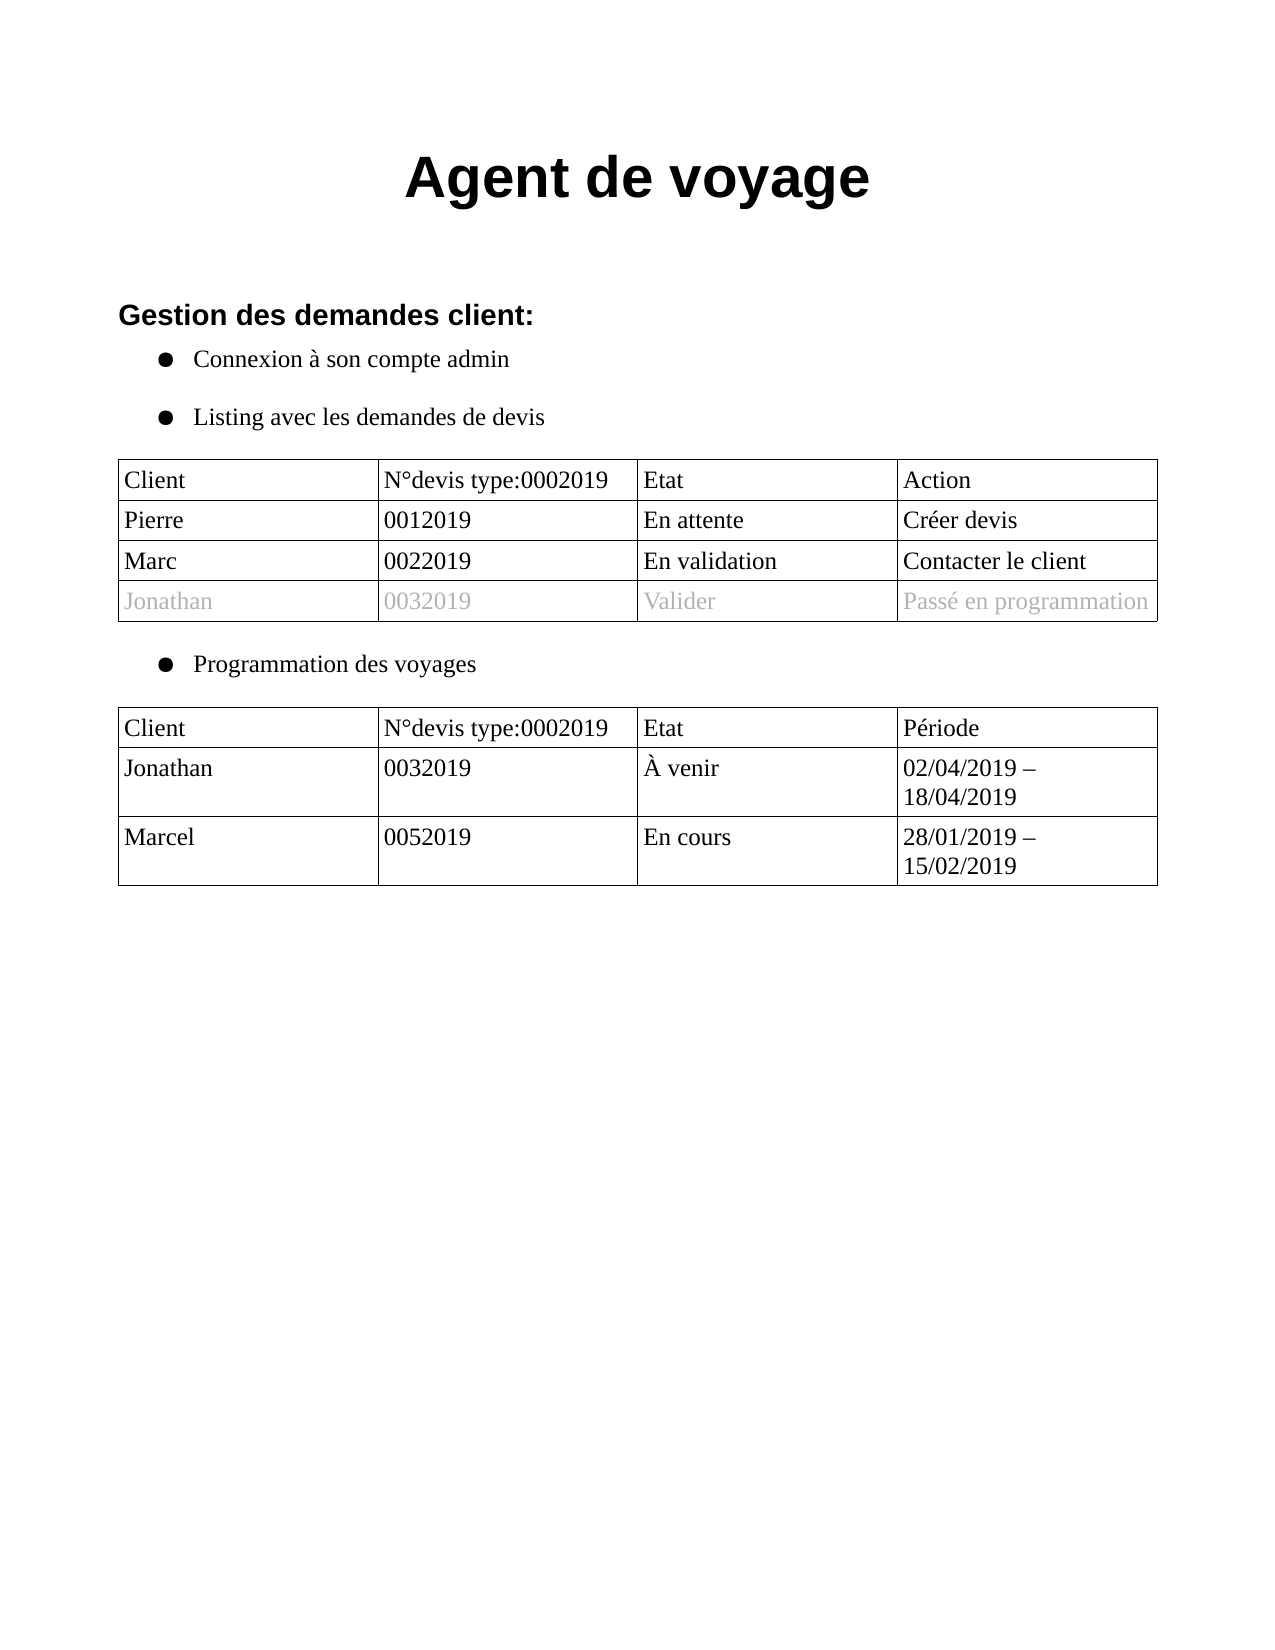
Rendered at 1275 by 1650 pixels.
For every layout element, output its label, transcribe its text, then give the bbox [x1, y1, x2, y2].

table_header Etat [638, 460, 897, 500]
list Connexion à son compte admin [156, 344, 1157, 373]
title Agent de voyage [118, 143, 1157, 210]
table_cell Marc [119, 541, 378, 580]
table_cell 0032019 [379, 748, 637, 816]
table_cell Passé en programmation [898, 581, 1157, 621]
table_header Client [119, 460, 378, 500]
table_header Action [898, 460, 1157, 500]
list Listing avec les demandes de devis [156, 402, 1157, 431]
table_header N°devis type:0002019 [379, 708, 637, 747]
table_cell En attente [638, 501, 897, 540]
list Programmation des voyages [156, 649, 1157, 678]
table_cell Contacter le client [898, 541, 1157, 580]
table_cell Valider [638, 581, 897, 621]
table_cell En cours [638, 817, 897, 885]
table_cell 0032019 [379, 581, 637, 621]
table_cell Marcel [119, 817, 378, 885]
table_cell Créer devis [898, 501, 1157, 540]
table_cell Pierre [119, 501, 378, 540]
table_cell En validation [638, 541, 897, 580]
table_cell 28/01/2019 – 15/02/2019 [898, 817, 1157, 885]
table_header Etat [638, 708, 897, 747]
table_header Période [898, 708, 1157, 747]
table_header Client [119, 708, 378, 747]
table_cell 02/04/2019 – 18/04/2019 [898, 748, 1157, 816]
table_cell Jonathan [119, 581, 378, 621]
table_cell Jonathan [119, 748, 378, 816]
table_header N°devis type:0002019 [379, 460, 637, 500]
table_cell 0052019 [379, 817, 637, 885]
table_cell 0012019 [379, 501, 637, 540]
table_cell À venir [638, 748, 897, 816]
table_cell 0022019 [379, 541, 637, 580]
subtitle Gestion des demandes client: [118, 298, 1157, 332]
